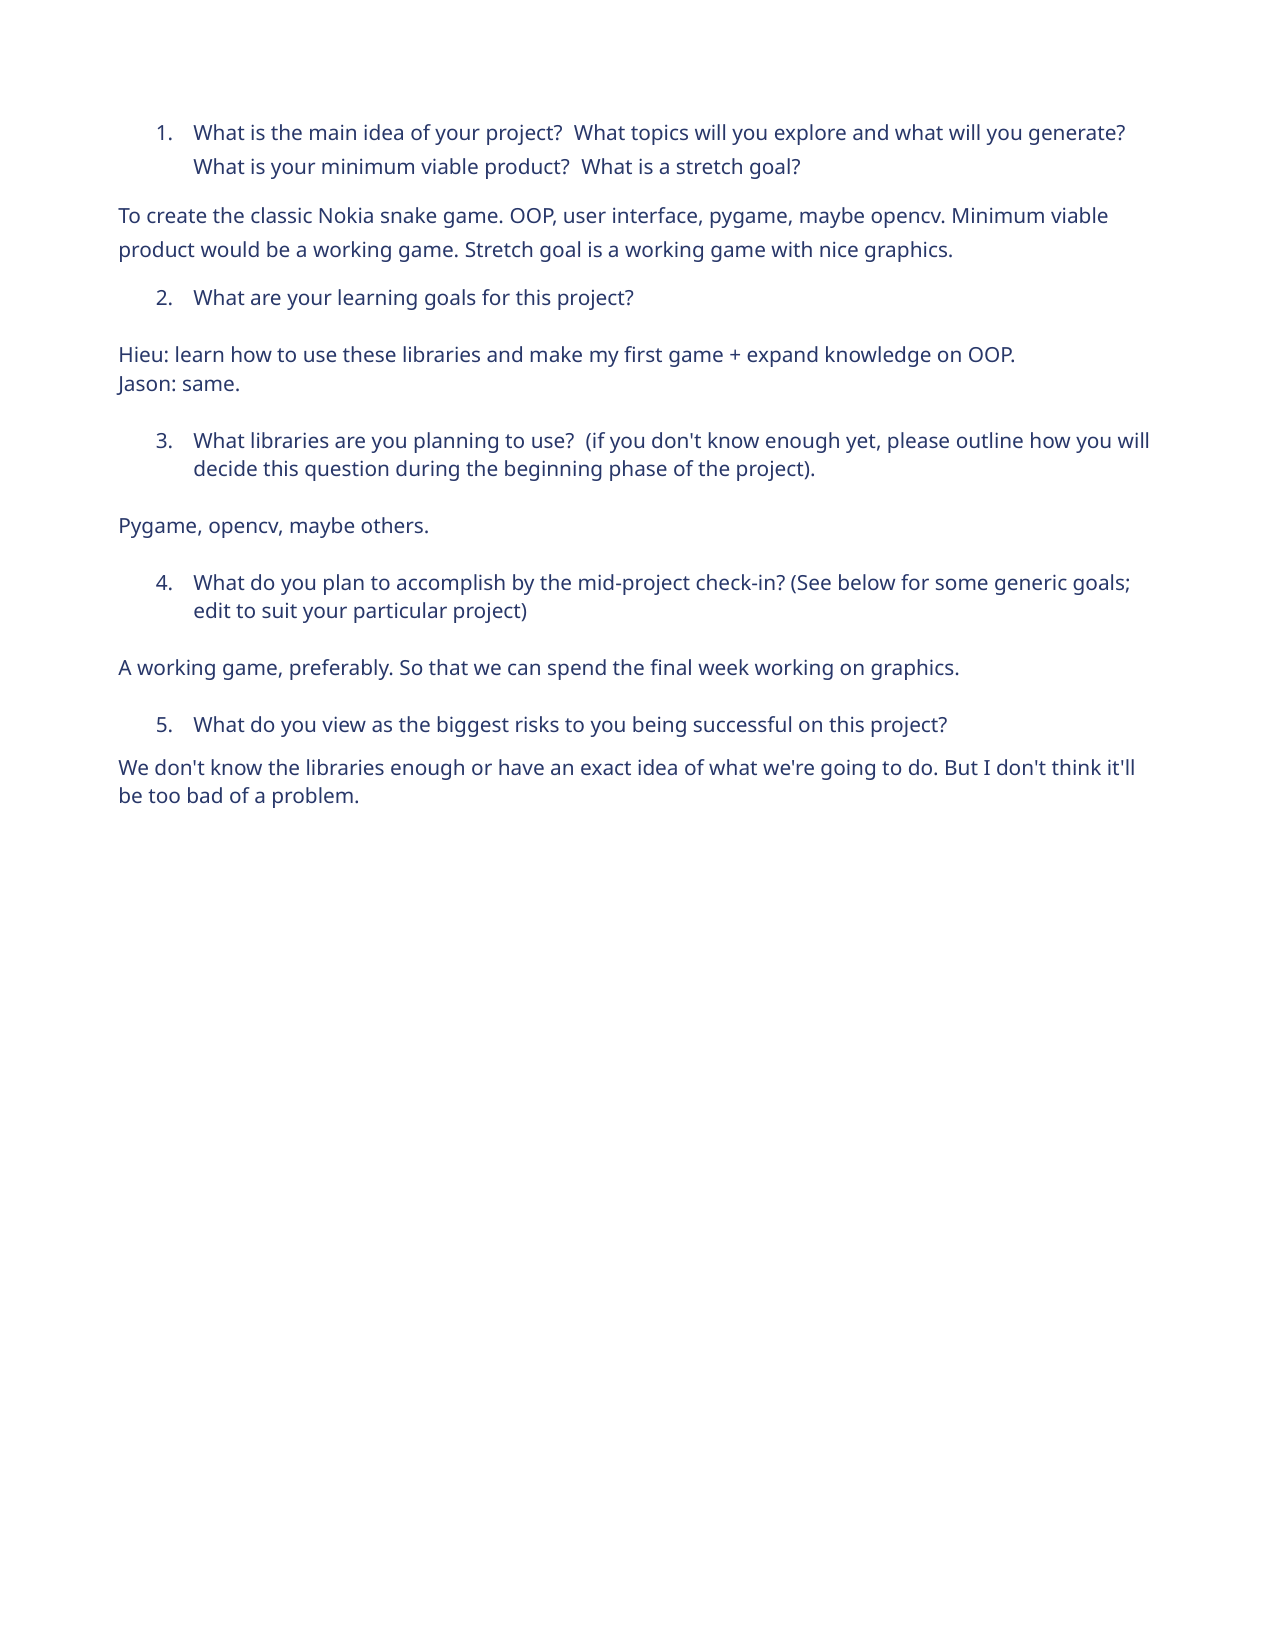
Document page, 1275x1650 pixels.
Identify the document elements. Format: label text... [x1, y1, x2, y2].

text To create the classic Nokia snake game. OOP, user interface, pygame, maybe opencv. Minimum viable product would be a working game. Stretch goal is a working game with nice graphics. [118, 201, 1157, 263]
text A working game, preferably. So that we can spend the final week working on graphics. [118, 653, 1157, 682]
text Hieu: learn how to use these libraries and make my first game + expand knowledge on OOP. [118, 340, 1157, 369]
list What do you plan to accomplish by the mid-project check-in? (See below for some generic goals; edit to suit your particular project) [156, 568, 1157, 625]
list What libraries are you planning to use? (if you don't know enough yet, please outline how you will decide this question during the beginning phase of the project). [156, 426, 1157, 483]
list What do you view as the biggest risks to you being successful on this project? [156, 710, 1157, 738]
list What are your learning goals for this project? [156, 283, 1157, 312]
text Jason: same. [118, 369, 1157, 397]
text Pygame, opencv, maybe others. [118, 511, 1157, 539]
text We don't know the libraries enough or have an exact idea of what we're going to do. But I don't think it'll be too bad of a problem. [118, 753, 1157, 810]
list What is the main idea of your project? What topics will you explore and what will you generate? What is your minimum viable product? What is a stretch goal? [156, 118, 1157, 181]
